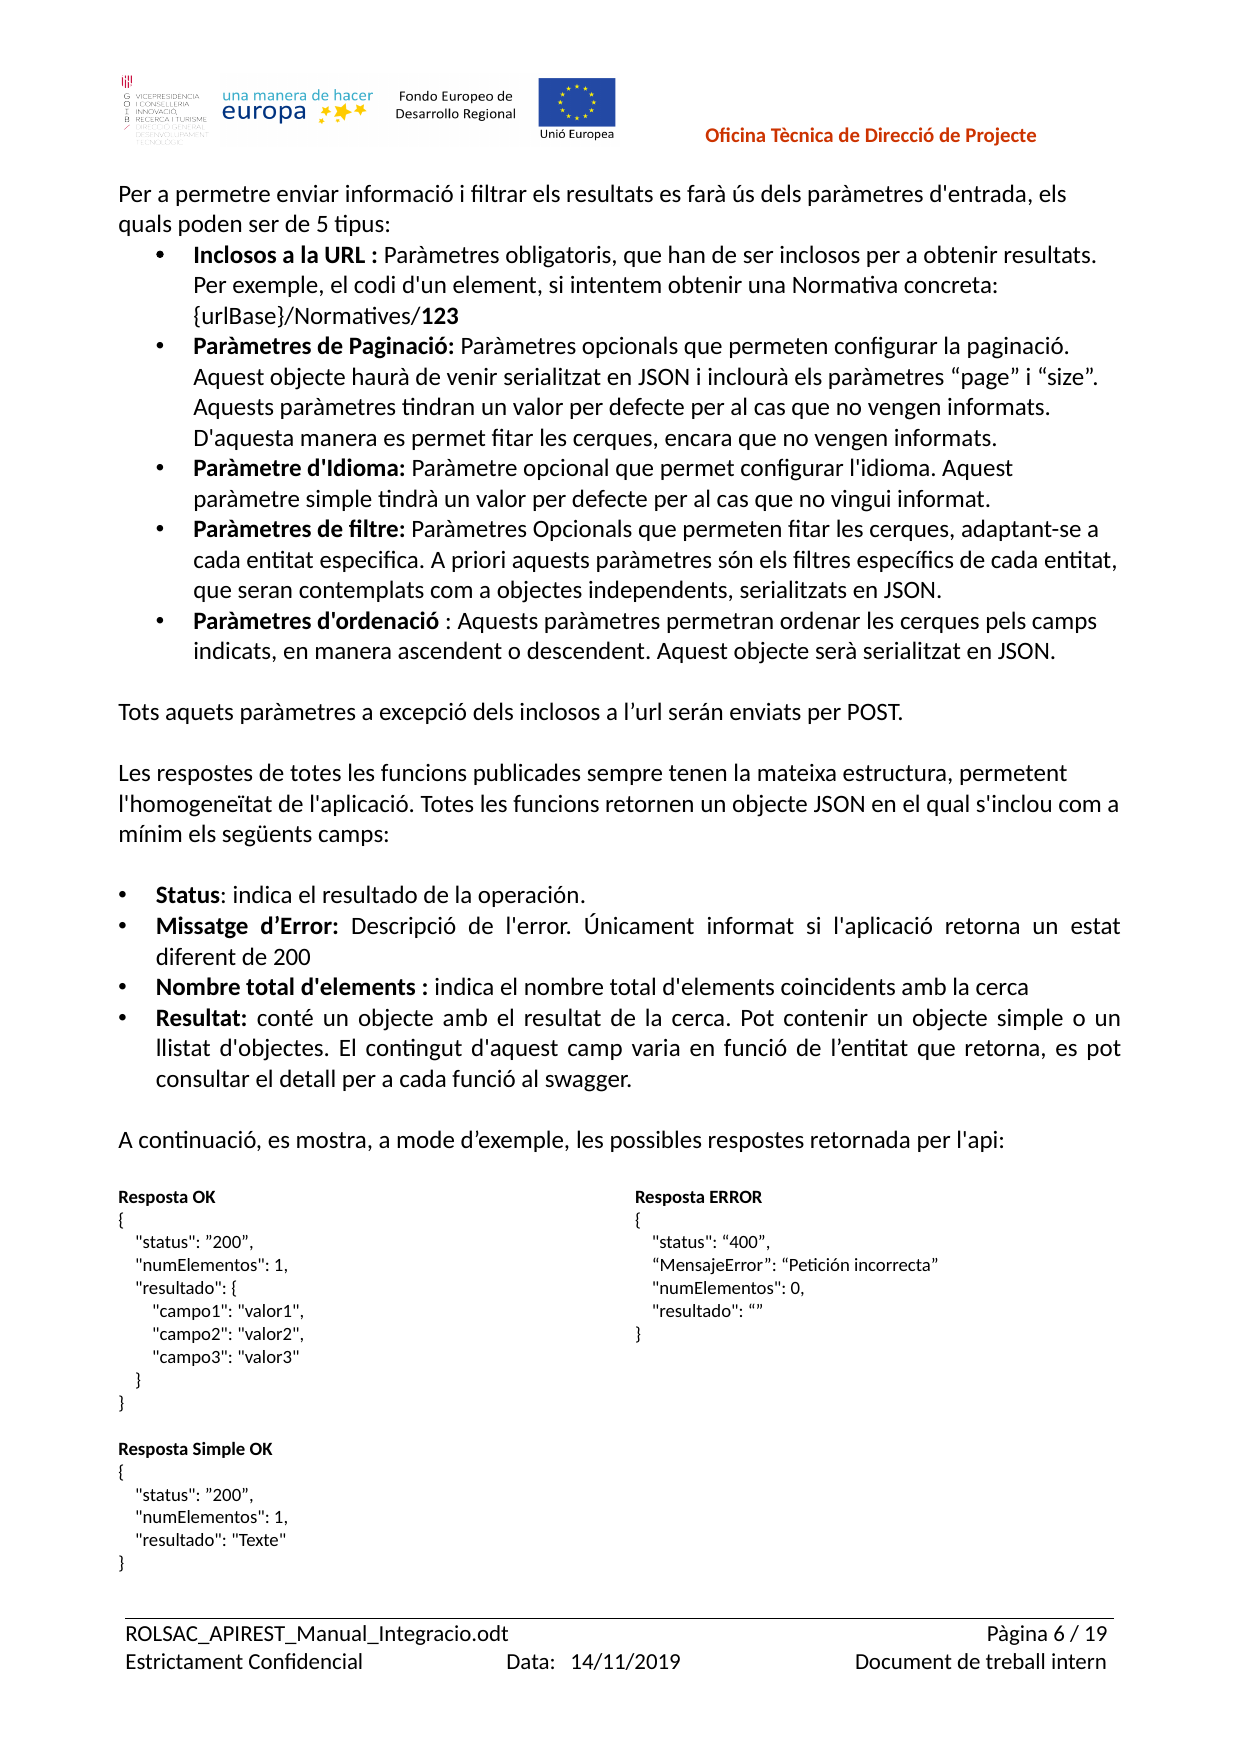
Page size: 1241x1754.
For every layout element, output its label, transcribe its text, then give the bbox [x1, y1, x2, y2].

text { [118, 1208, 605, 1231]
text Resposta ERROR [635, 1185, 1122, 1208]
text "status": ”200”, [118, 1231, 605, 1254]
text Per a permetre enviar informació i filtrar els resultats es farà ús dels paràmetres d'entrada, els quals poden ser de 5 tipus: [118, 178, 1122, 239]
text A continuació, es mostra, a mode d’exemple, les possibles respostes retornada per l'api: [118, 1124, 1122, 1154]
list Resultat: conté un objecte amb el resultat de la cerca. Pot contenir un objecte simple o un llistat d'objectes. El contingut d'aquest camp varia en funció de l’entitat que retorna, es pot consultar el detall per a cada funció al swagger. [118, 1002, 1122, 1093]
text "numElementos": 0, [635, 1277, 1122, 1299]
text "numElementos": 1, [118, 1254, 605, 1277]
list Paràmetres de Paginació: Paràmetres opcionals que permeten configurar la paginació. Aquest objecte haurà de venir serialitzat en JSON i inclourà els paràmetres “page” i “size”. Aquests paràmetres tindran un valor per defecte per al cas que no vengen informats. D'aquesta manera es permet fitar les cerques, encara que no vengen informats. [156, 330, 1122, 452]
text "numElementos": 1, [118, 1506, 605, 1529]
list Inclosos a la URL : Paràmetres obligatoris, que han de ser inclosos per a obtenir resultats. Per exemple, el codi d'un element, si intentem obtenir una Normativa concreta: {urlBase}/Normatives/123 [156, 239, 1122, 330]
text } [118, 1552, 605, 1574]
text "campo2": "valor2", [118, 1322, 605, 1345]
text “MensajeError”: “Petición incorrecta” [635, 1254, 1122, 1277]
list Tots aquets paràmetres a excepció dels inclosos a l’url serán enviats per POST. [118, 697, 1122, 727]
list Nombre total d'elements : indica el nombre total d'elements coincidents amb la cerca [118, 971, 1122, 1002]
text } [635, 1322, 1122, 1345]
text Resposta OK [118, 1185, 605, 1208]
list Paràmetres d'ordenació : Aquests paràmetres permetran ordenar les cerques pels camps indicats, en manera ascendent o descendent. Aquest objecte serà serialitzat en JSON. [156, 605, 1122, 666]
text "status": ”200”, [118, 1483, 605, 1506]
text "campo1": "valor1", [118, 1299, 605, 1322]
text Resposta Simple OK [118, 1437, 605, 1460]
picture [118, 73, 213, 147]
list Status: indica el resultado de la operación. [118, 880, 1122, 910]
text "status": “400”, [635, 1231, 1122, 1254]
text "resultado": { [118, 1277, 605, 1299]
list Paràmetres de filtre: Paràmetres Opcionals que permeten fitar les cerques, adaptant-se a cada entitat especifica. A priori aquests paràmetres són els filtres específics de cada entitat, que seran contemplats com a objectes independents, serialitzats en JSON. [156, 513, 1122, 605]
text { [118, 1460, 605, 1483]
picture [219, 73, 621, 147]
text "resultado": "Texte" [118, 1529, 605, 1552]
list Missatge d’Error: Descripció de l'error. Únicament informat si l'aplicació retorna un estat diferent de 200 [118, 910, 1122, 971]
text } [118, 1368, 605, 1391]
text { [635, 1208, 1122, 1231]
text } [118, 1391, 605, 1414]
list Paràmetre d'Idioma: Paràmetre opcional que permet configurar l'idioma. Aquest paràmetre simple tindrà un valor per defecte per al cas que no vingui informat. [156, 452, 1122, 513]
text Les respostes de totes les funcions publicades sempre tenen la mateixa estructura, permetent l'homogeneïtat de l'aplicació. Totes les funcions retornen un objecte JSON en el qual s'inclou com a mínim els següents camps: [118, 758, 1122, 849]
text "resultado": “” [635, 1299, 1122, 1322]
text "campo3": "valor3" [118, 1345, 605, 1368]
